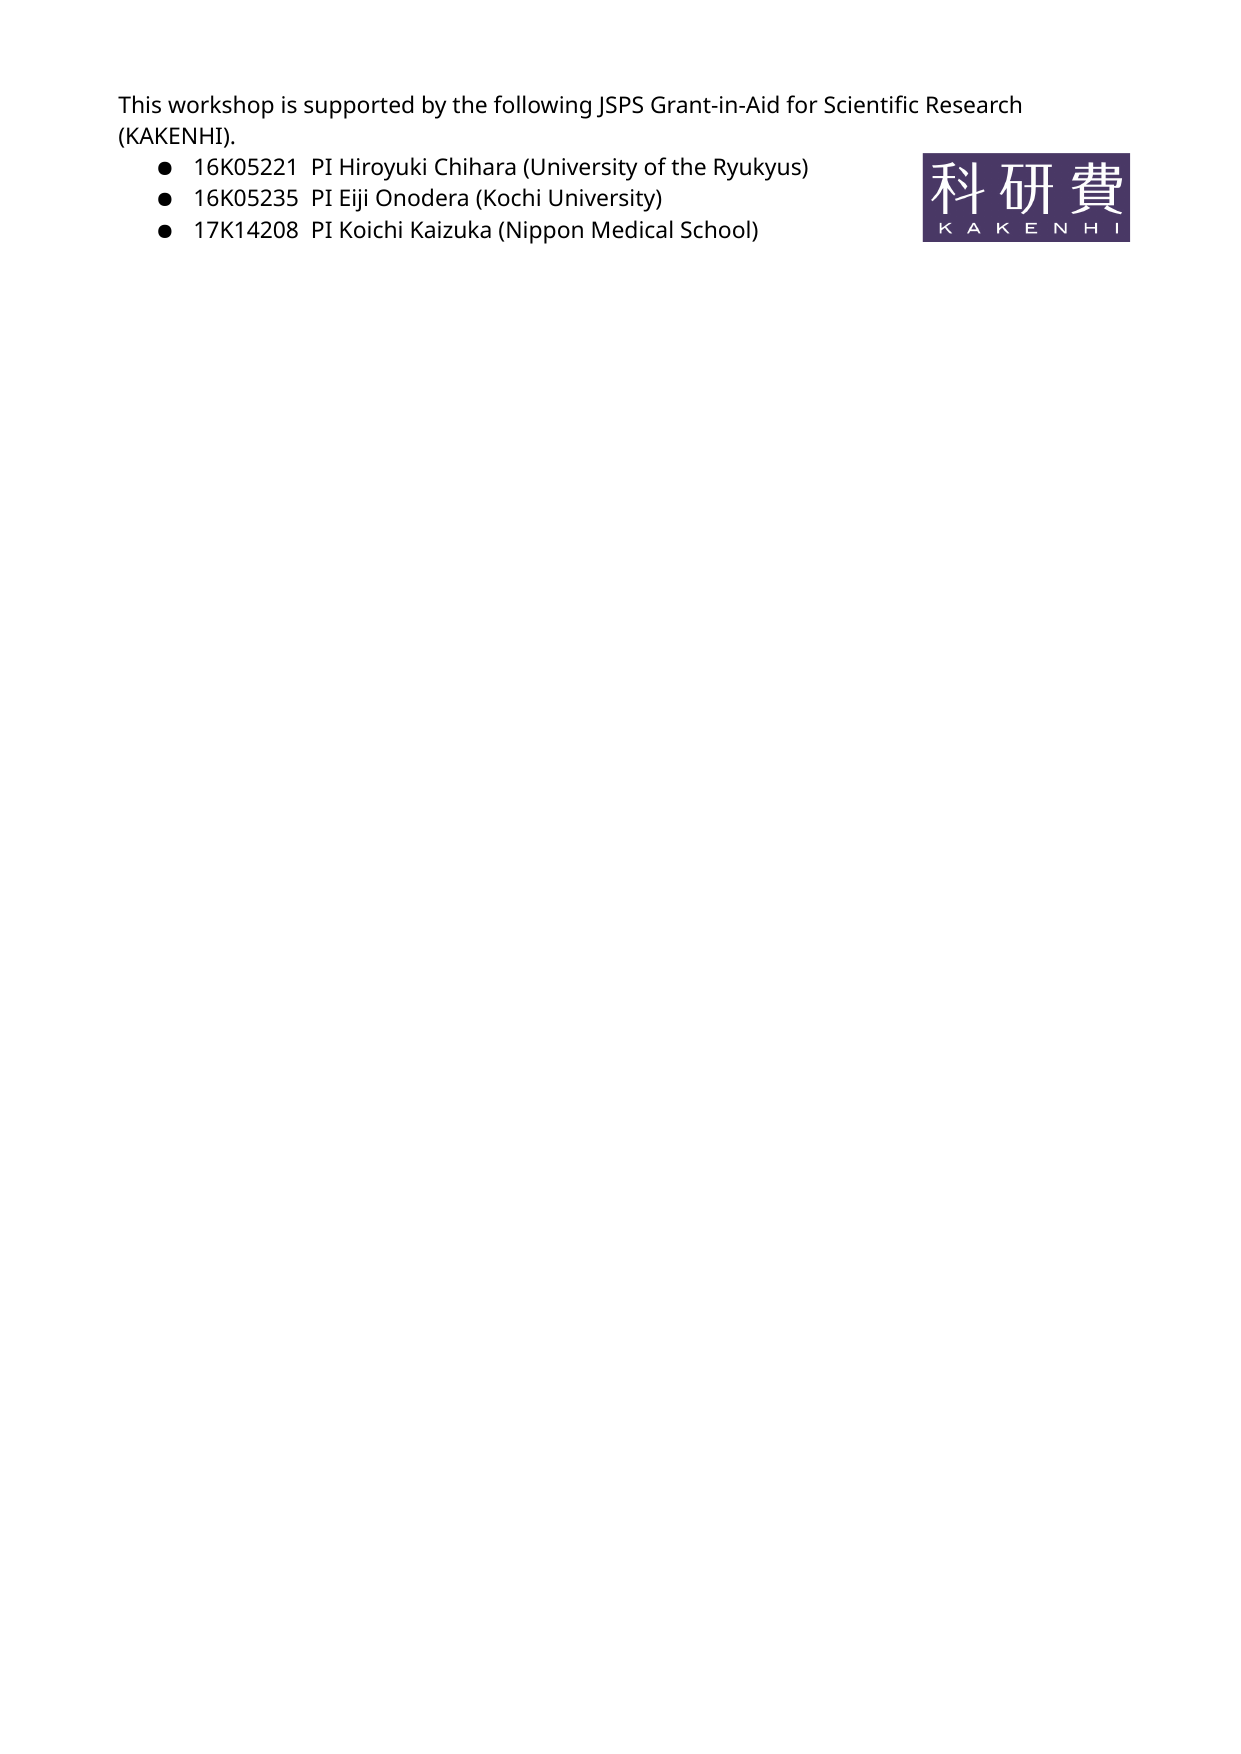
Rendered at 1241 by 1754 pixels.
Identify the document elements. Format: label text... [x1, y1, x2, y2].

list 16K05221 PI Hiroyuki Chihara (University of the Ryukyus) [156, 151, 1122, 182]
text This workshop is supported by the following JSPS Grant-in-Aid for Scientific Research (KAKENHI). [118, 88, 1122, 151]
list 17K14208 PI Koichi Kaizuka (Nippon Medical School) [156, 213, 1122, 245]
picture [922, 153, 1131, 242]
list 16K05235 PI Eiji Onodera (Kochi University) [156, 182, 922, 213]
